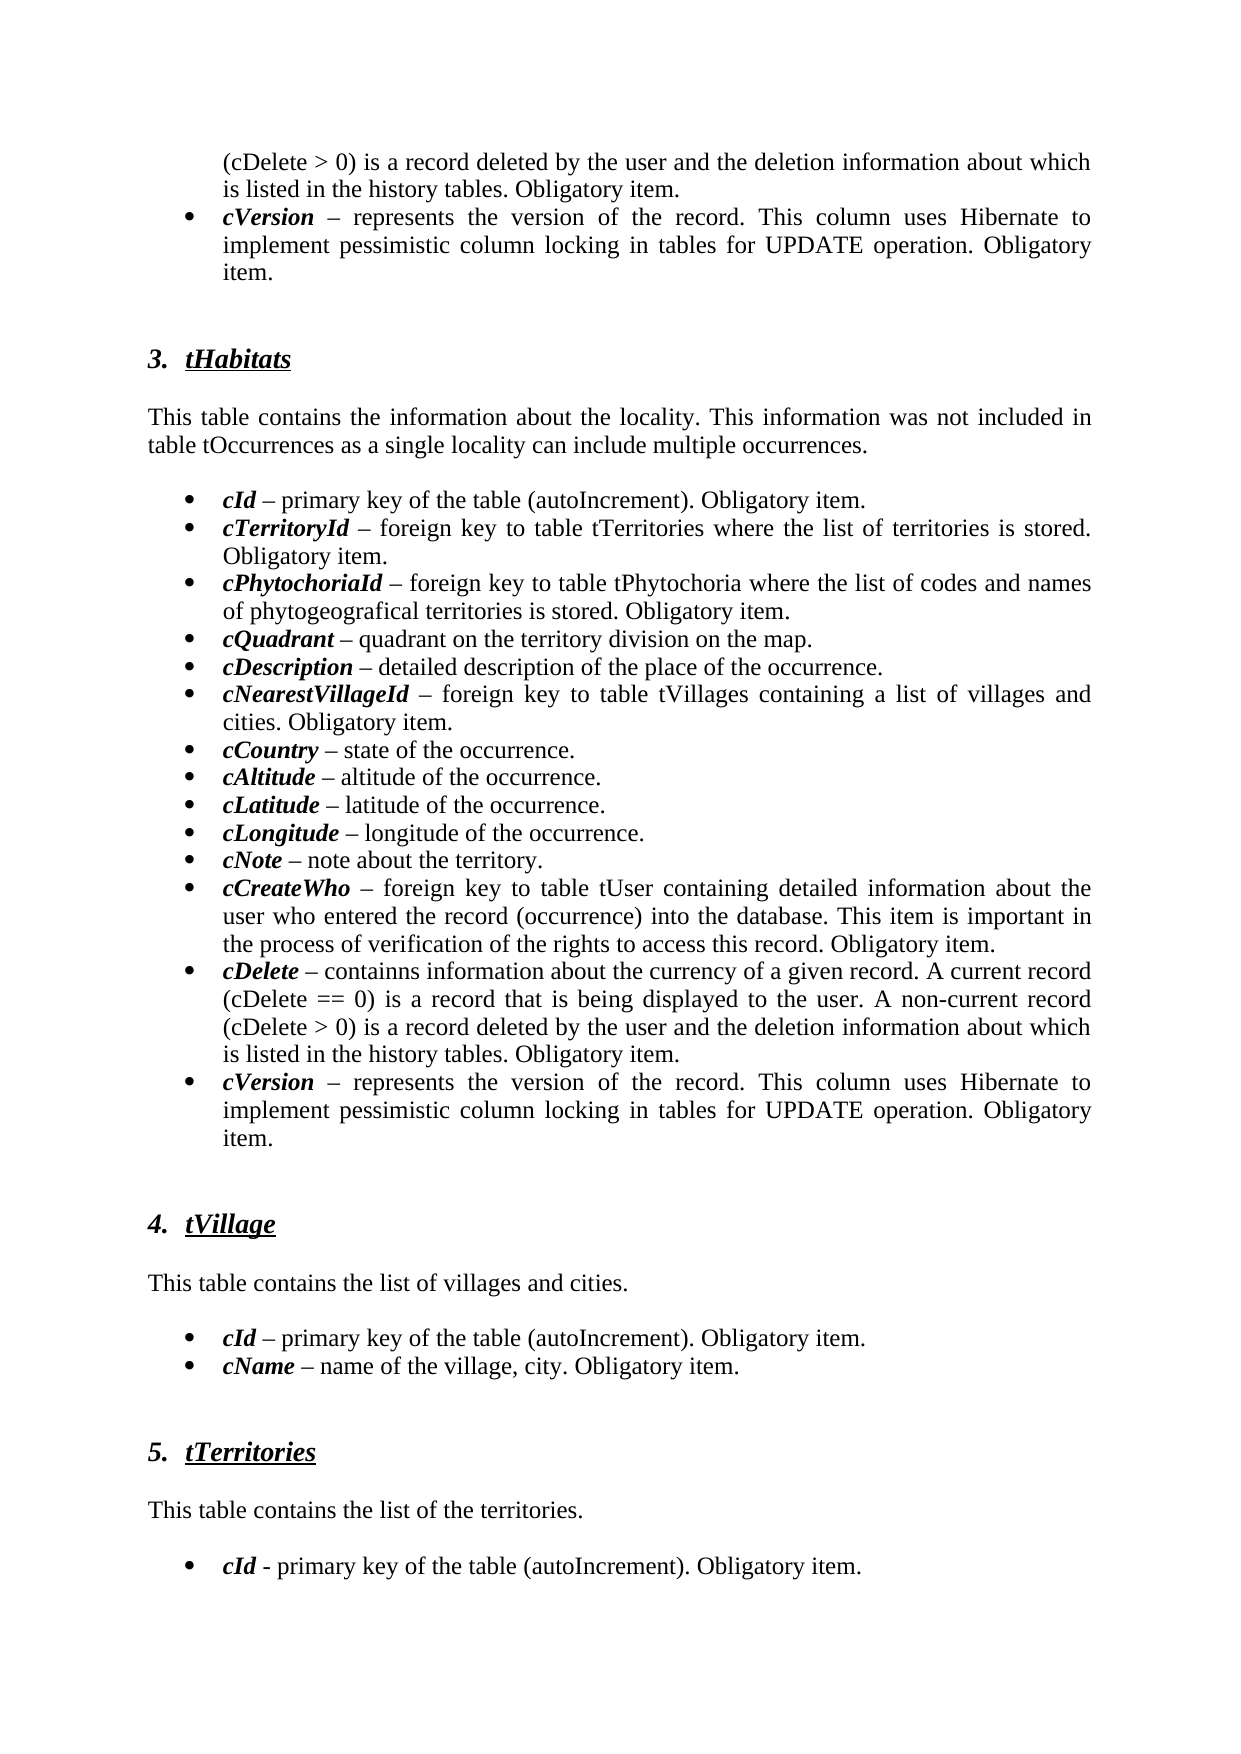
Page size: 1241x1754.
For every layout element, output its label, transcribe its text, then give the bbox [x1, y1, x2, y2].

list (cDelete > 0) is a record deleted by the user and the deletion information about which is listed in the history tables. Obligatory item. [185, 148, 1092, 203]
list cTerritoryId – foreign key to table tTerritories where the list of territories is stored. Obligatory item. [185, 514, 1092, 569]
list cVersion – represents the version of the record. This column uses Hibernate to implement pessimistic column locking in tables for UPDATE operation. Obligatory item. [185, 1068, 1092, 1151]
subtitle tHabitats [148, 343, 1092, 374]
list cCreateWho – foreign key to table tUser containing detailed information about the user who entered the record (occurrence) into the database. This item is important in the process of verification of the rights to access this record. Obligatory item. [185, 874, 1092, 957]
list cId - primary key of the table (autoIncrement). Obligatory item. [185, 1552, 1092, 1580]
list cQuadrant – quadrant on the territory division on the map. [185, 625, 1092, 653]
list cAltitude – altitude of the occurrence. [185, 763, 1092, 791]
list cId – primary key of the table (autoIncrement). Obligatory item. [185, 1324, 1092, 1352]
subtitle tVillage [148, 1208, 1092, 1239]
list cNearestVillageId – foreign key to table tVillages containing a list of villages and cities. Obligatory item. [185, 680, 1092, 736]
subtitle tTerritories [148, 1436, 1092, 1467]
list cCountry – state of the occurrence. [185, 736, 1092, 763]
list cDelete – containns information about the currency of a given record. A current record (cDelete == 0) is a record that is being displayed to the user. A non-current record (cDelete > 0) is a record deleted by the user and the deletion information about which is listed in the history tables. Obligatory item. [185, 957, 1092, 1068]
list cNote – note about the territory. [185, 847, 1092, 874]
list cLatitude – latitude of the occurrence. [185, 791, 1092, 819]
text This table contains the list of villages and cities. [148, 1269, 1092, 1296]
list cLongitude – longitude of the occurrence. [185, 819, 1092, 847]
text This table contains the information about the locality. This information was not included in table tOccurrences as a single locality can include multiple occurrences. [148, 403, 1092, 459]
list cName – name of the village, city. Obligatory item. [185, 1352, 1092, 1379]
list cPhytochoriaId – foreign key to table tPhytochoria where the list of codes and names of phytogeografical territories is stored. Obligatory item. [185, 569, 1092, 625]
list cId – primary key of the table (autoIncrement). Obligatory item. [185, 486, 1092, 514]
list cVersion – represents the version of the record. This column uses Hibernate to implement pessimistic column locking in tables for UPDATE operation. Obligatory item. [185, 203, 1092, 286]
text This table contains the list of the territories. [148, 1497, 1092, 1524]
list cDescription – detailed description of the place of the occurrence. [185, 653, 1092, 680]
